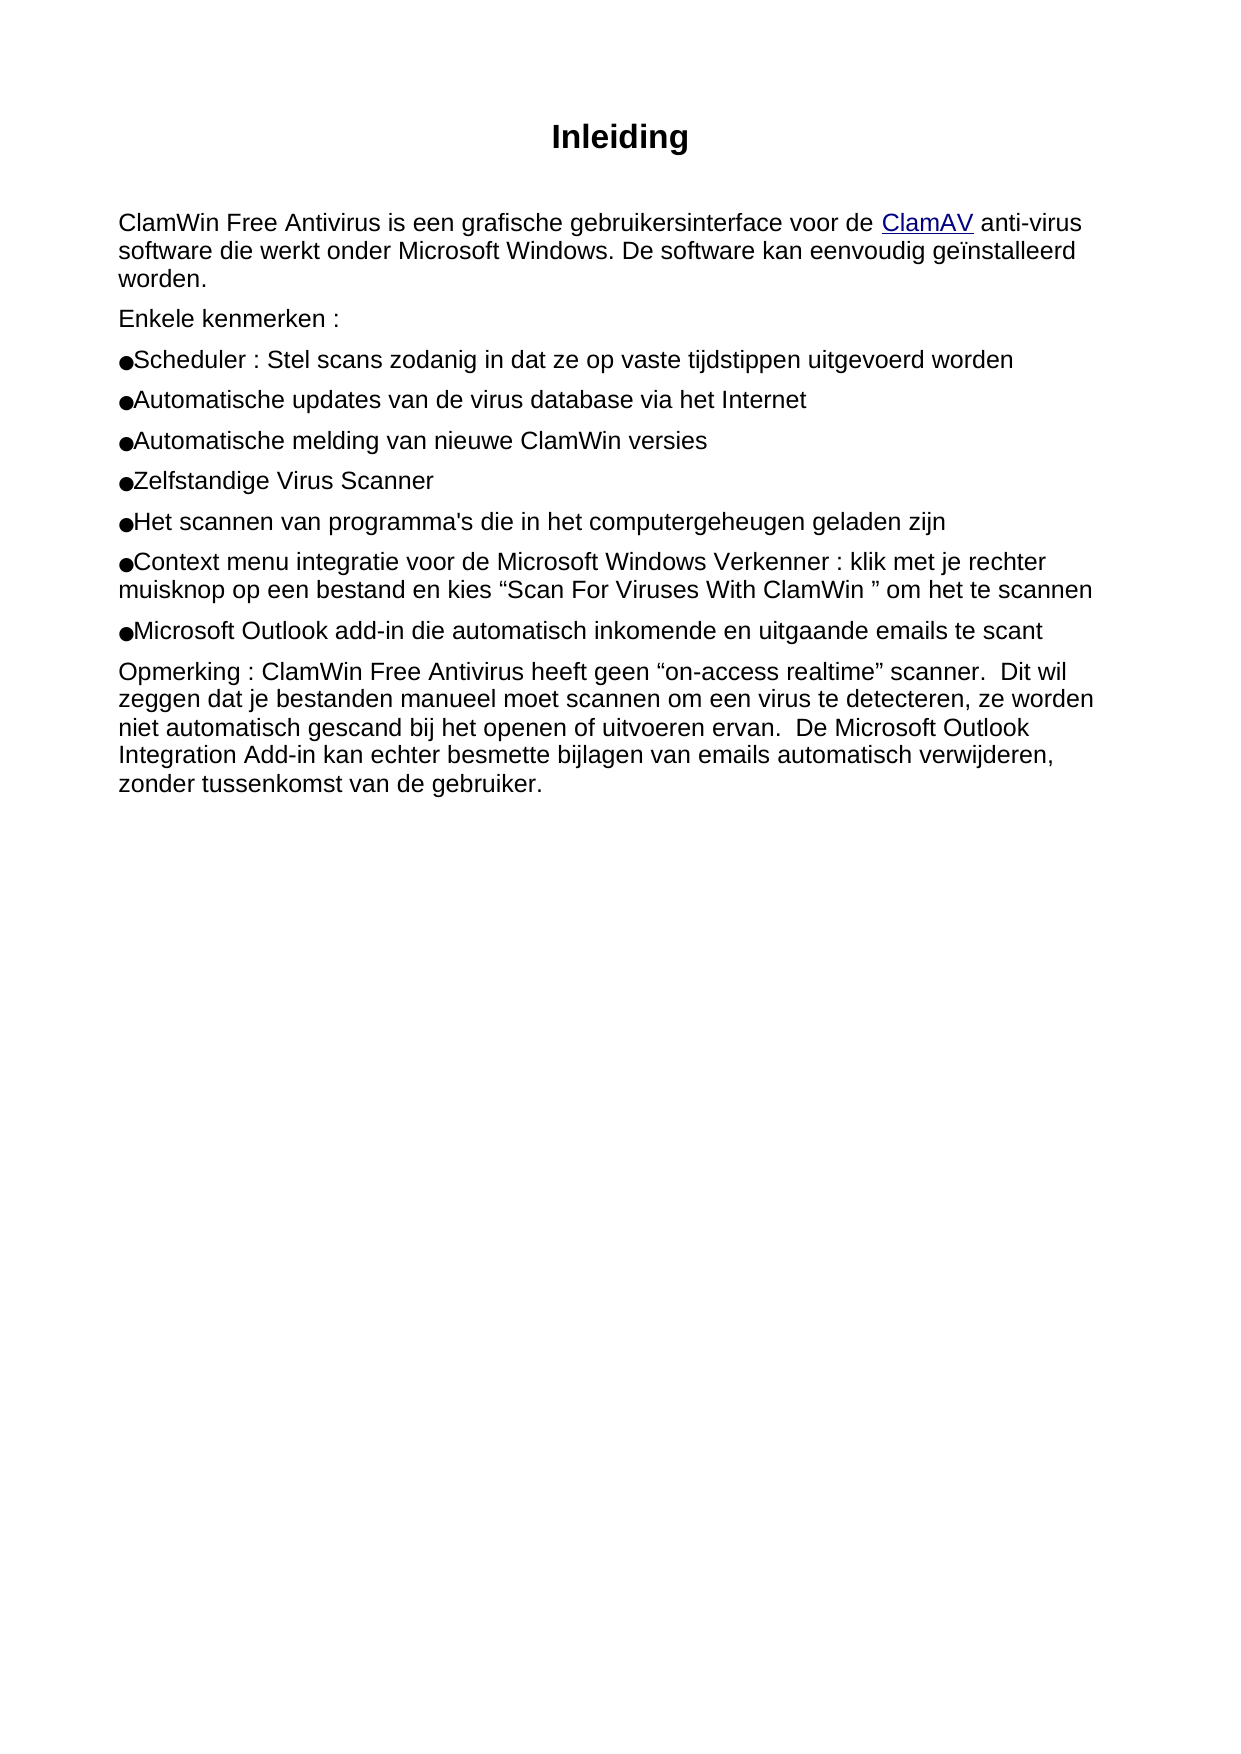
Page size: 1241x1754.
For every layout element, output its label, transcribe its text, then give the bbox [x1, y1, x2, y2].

list Zelfstandige Virus Scanner [118, 467, 1122, 495]
list Context menu integratie voor de Microsoft Windows Verkenner : klik met je rechter muisknop op een bestand en kies “Scan For Viruses With ClamWin ” om het te scannen [118, 548, 1122, 604]
subtitle Inleiding [118, 118, 1122, 155]
text Opmerking : ClamWin Free Antivirus heeft geen “on-access realtime” scanner. Dit wil zeggen dat je bestanden manueel moet scannen om een virus te detecteren, ze worden niet automatisch gescand bij het openen of uitvoeren ervan. De Microsoft Outlook Integration Add-in kan echter besmette bijlagen van emails automatisch verwijderen, zonder tussenkomst van de gebruiker. [118, 657, 1122, 797]
list Het scannen van programma's die in het computergeheugen geladen zijn [118, 508, 1122, 536]
list Microsoft Outlook add-in die automatisch inkomende en uitgaande emails te scant [118, 617, 1122, 645]
text Enkele kenmerken : [118, 305, 1122, 333]
list Scheduler : Stel scans zodanig in dat ze op vaste tijdstippen uitgevoerd worden [118, 346, 1122, 373]
text ClamWin Free Antivirus is een grafische gebruikersinterface voor de ClamAV anti-virus software die werkt onder Microsoft Windows. De software kan eenvoudig geïnstalleerd worden. [118, 208, 1122, 292]
list Automatische melding van nieuwe ClamWin versies [118, 427, 1122, 454]
list Automatische updates van de virus database via het Internet [118, 386, 1122, 414]
